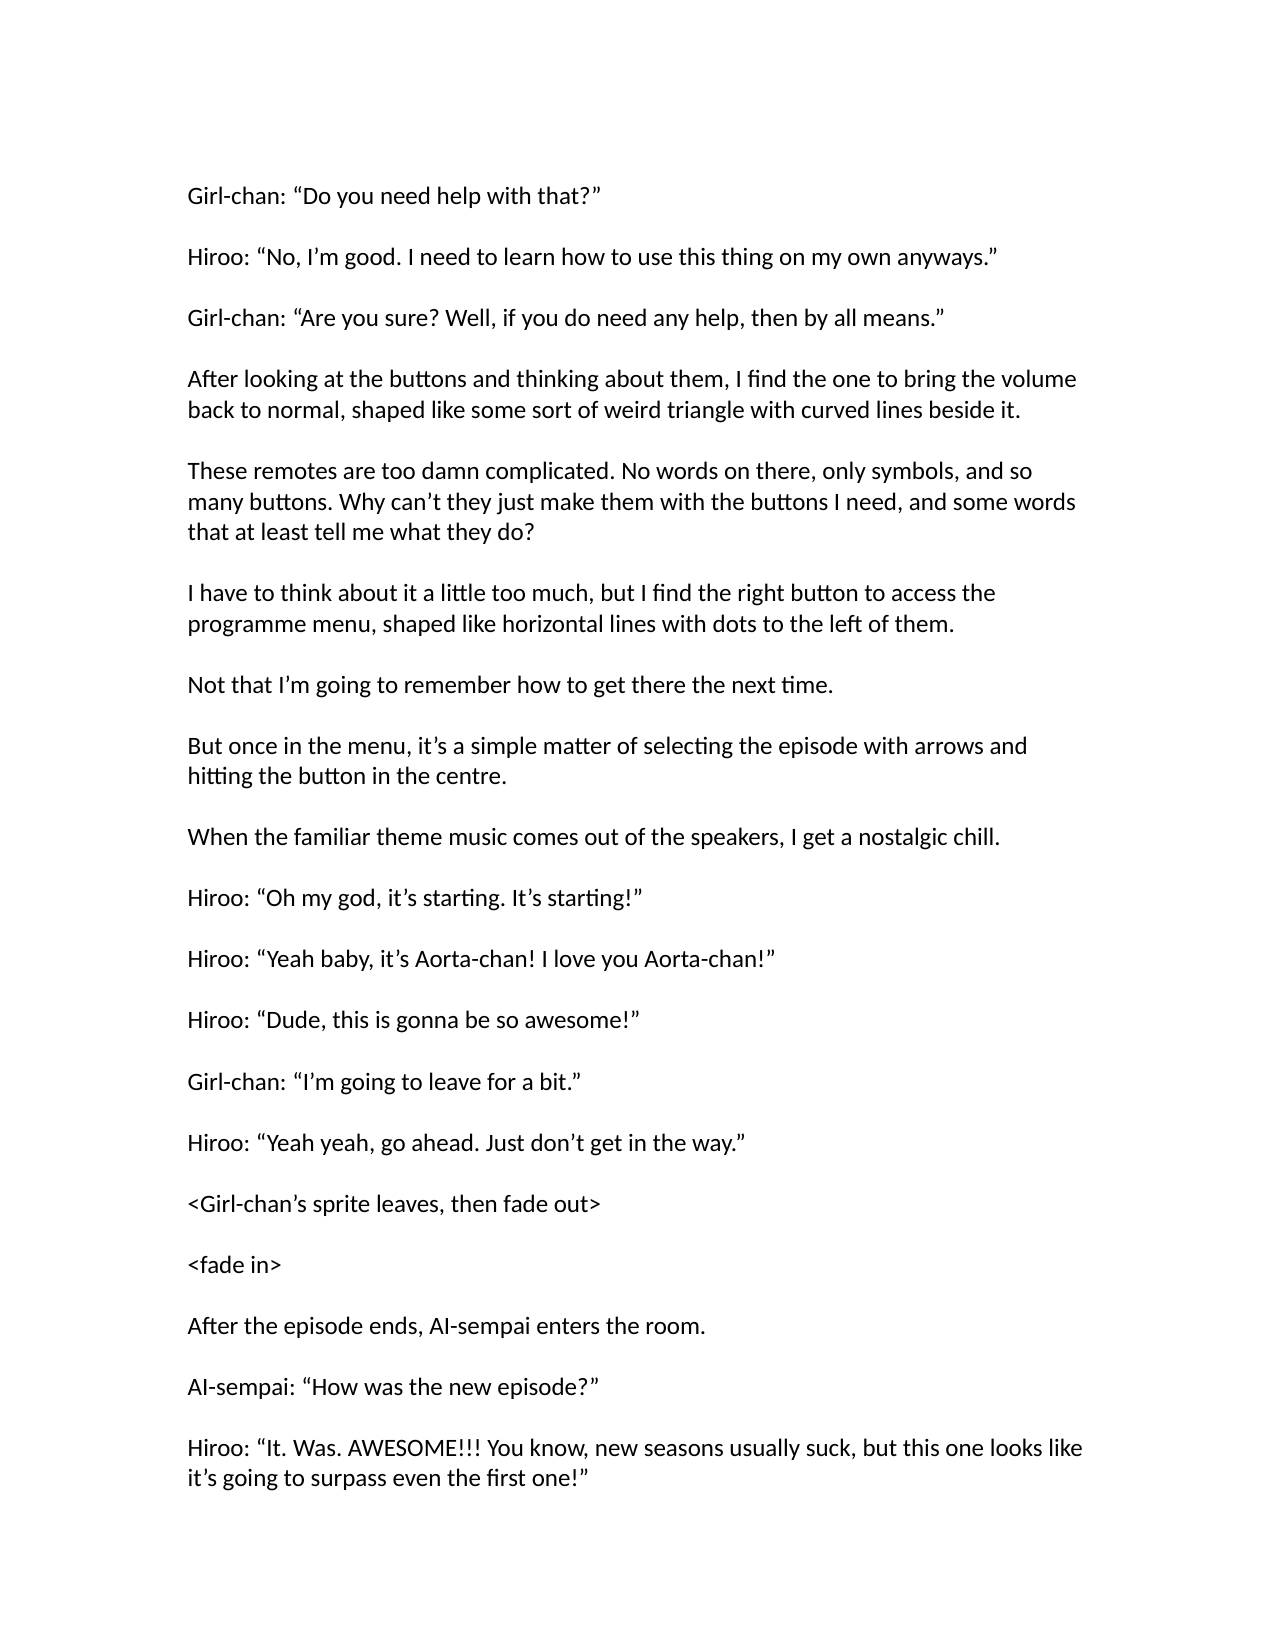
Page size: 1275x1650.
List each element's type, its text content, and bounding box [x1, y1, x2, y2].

text Not that I’m going to remember how to get there the next time. [187, 669, 1087, 699]
text Hiroo: “Oh my god, it’s starting. It’s starting!” [187, 882, 1087, 913]
text But once in the menu, it’s a simple matter of selecting the episode with arrows and hitting the button in the centre. [187, 730, 1087, 791]
text Girl-chan: “Are you sure? Well, if you do need any help, then by all means.” [187, 303, 1087, 333]
text When the familiar theme music comes out of the speakers, I get a nostalgic chill. [187, 821, 1087, 852]
text Hiroo: “Yeah yeah, go ahead. Just don’t get in the way.” [187, 1127, 1087, 1157]
text Hiroo: “It. Was. AWESOME!!! You know, new seasons usually suck, but this one looks like it’s going to surpass even the first one!” [187, 1432, 1087, 1493]
text AI-sempai: “How was the new episode?” [187, 1371, 1087, 1401]
text These remotes are too damn complicated. No words on there, only symbols, and so many buttons. Why can’t they just make them with the buttons I need, and some words that at least tell me what they do? [187, 455, 1087, 547]
text After looking at the buttons and thinking about them, I find the one to bring the volume back to normal, shaped like some sort of weird triangle with curved lines beside it. [187, 364, 1087, 425]
text Hiroo: “No, I’m good. I need to learn how to use this thing on my own anyways.” [187, 242, 1087, 272]
text Hiroo: “Yeah baby, it’s Aorta-chan! I love you Aorta-chan!” [187, 943, 1087, 974]
text Girl-chan: “I’m going to leave for a bit.” [187, 1066, 1087, 1096]
text <Girl-chan’s sprite leaves, then fade out> [187, 1188, 1087, 1218]
text Girl-chan: “Do you need help with that?” [187, 181, 1087, 211]
text Hiroo: “Dude, this is gonna be so awesome!” [187, 1004, 1087, 1035]
text <fade in> [187, 1249, 1087, 1279]
text I have to think about it a little too much, but I find the right button to access the programme menu, shaped like horizontal lines with dots to the left of them. [187, 577, 1087, 638]
text After the episode ends, AI-sempai enters the room. [187, 1310, 1087, 1340]
